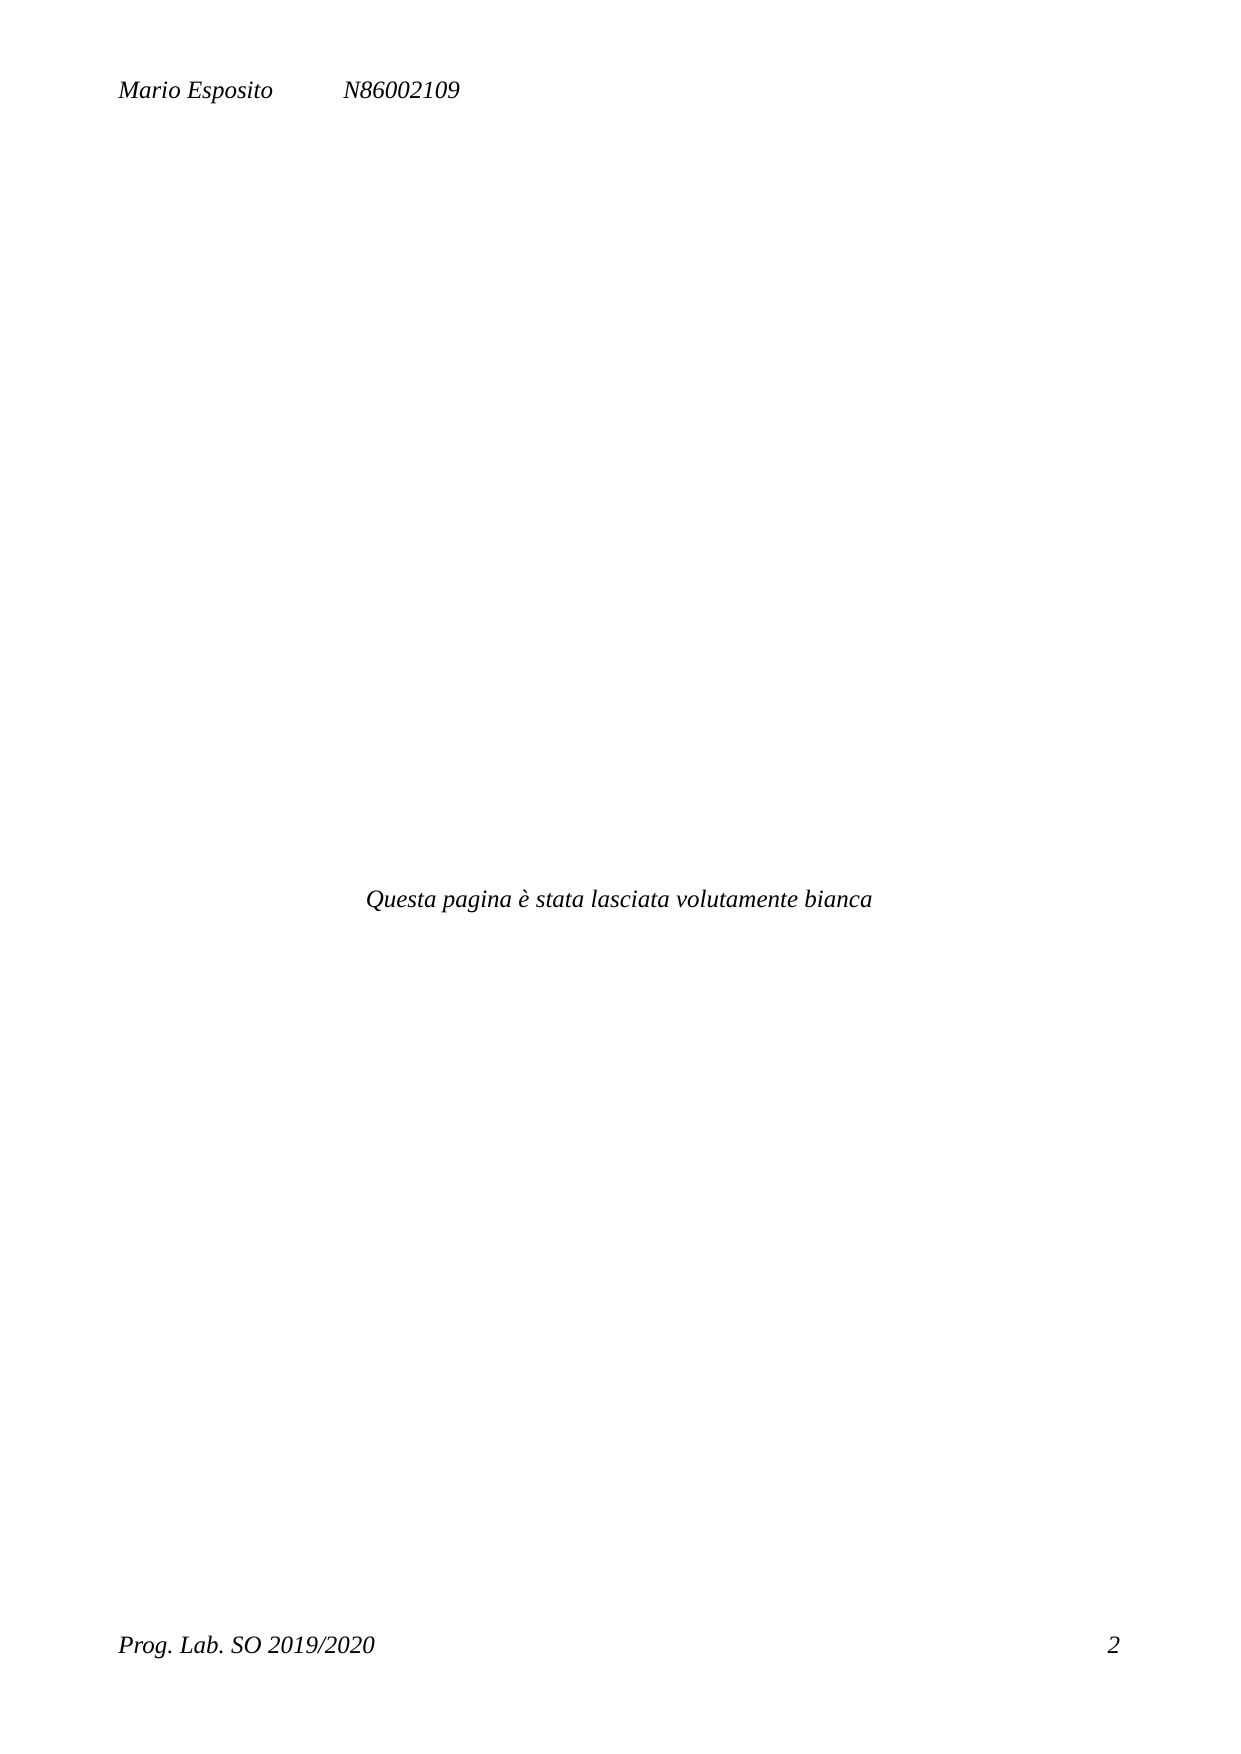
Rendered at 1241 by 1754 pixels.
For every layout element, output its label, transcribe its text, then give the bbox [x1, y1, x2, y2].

text Mario Esposito N86002109 [118, 75, 1122, 104]
text Questa pagina è stata lasciata volutamente bianca [118, 884, 1122, 913]
